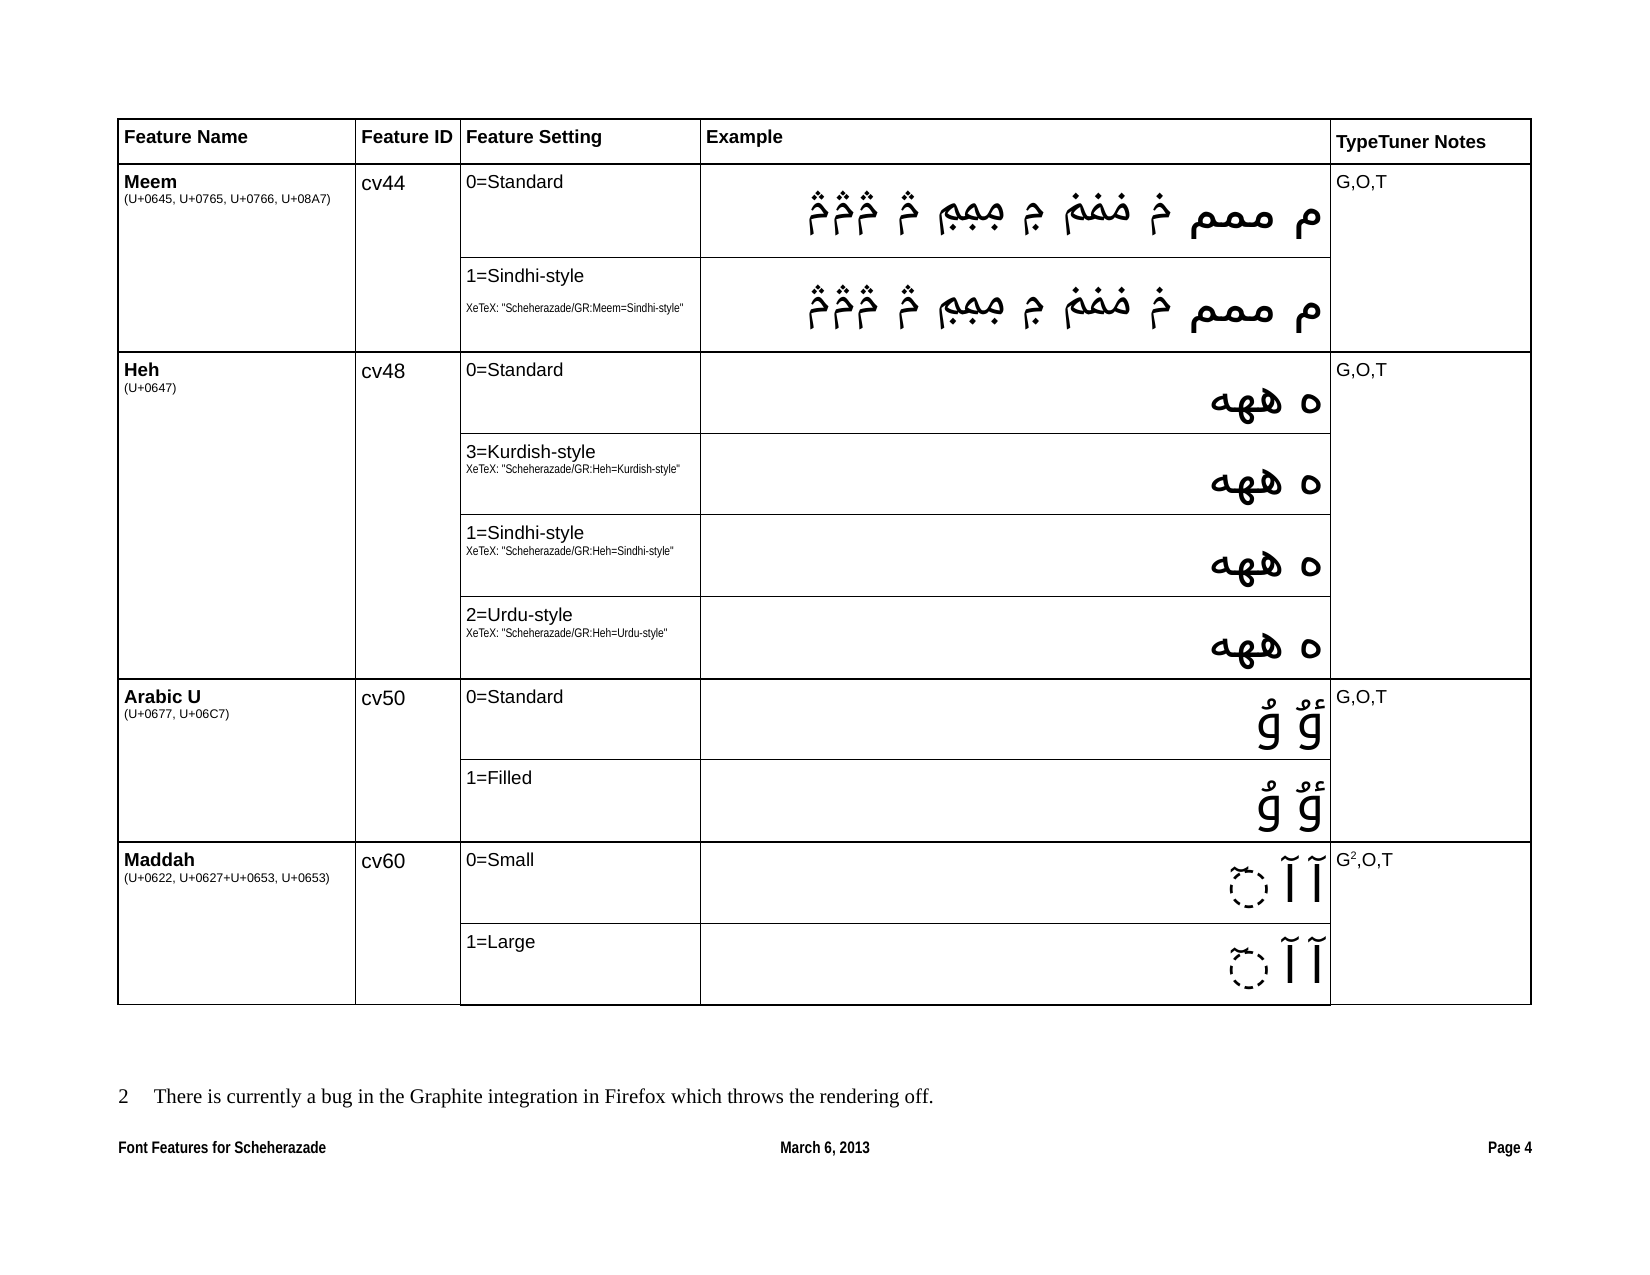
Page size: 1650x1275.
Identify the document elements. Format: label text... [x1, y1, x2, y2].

table_cell G,O,T [1331, 165, 1530, 351]
table_header Feature Setting [461, 120, 700, 163]
table_cell Arabic U (U+0677, U+06C7) [119, 680, 355, 841]
table_cell 1=Filled [461, 760, 700, 841]
table_cell Maddah (U+0622, U+0627+U+0653, U+0653) [119, 843, 355, 1004]
table_cell G,O,T [1331, 680, 1530, 841]
table_cell ه ههه [701, 434, 1330, 514]
table_cell 0=Standard [461, 165, 700, 257]
table_cell 0=Standard [461, 353, 700, 433]
table_cell 0=Small [461, 843, 700, 923]
table_cell cv48 [356, 353, 460, 678]
table_cell 1=Sindhi-style XeTeX: "Scheherazade/GR:Heh=Sindhi-style" [461, 515, 700, 596]
table_cell م ممم ݥ ݥݥݥ ݦ ݦݦݦ ࢧ ࢧࢧࢧ [701, 258, 1330, 351]
table_cell cv44 [356, 165, 460, 351]
table_cell 1=Sindhi-style XeTeX: "Scheherazade/GR:Meem=Sindhi-style" [461, 258, 700, 351]
table_cell ه ههه [701, 597, 1330, 678]
table_cell ٷ ۇ [701, 680, 1330, 759]
table_cell آ آ ◌ٓ [701, 924, 1330, 1004]
table_cell 3=Kurdish-style XeTeX: "Scheherazade/GR:Heh=Kurdish-style" [461, 434, 700, 514]
table_cell آ آ ◌ٓ [701, 843, 1330, 923]
table_header TypeTuner Notes [1331, 120, 1530, 163]
table_cell Heh (U+0647) [119, 353, 355, 678]
table_cell cv50 [356, 680, 460, 841]
table_header Feature Name [119, 120, 355, 163]
table_cell G,O,T [1331, 353, 1530, 678]
table_cell ه ههه [701, 353, 1330, 433]
table_cell ٷ ۇ [701, 760, 1330, 841]
table_cell G,O,T [1331, 843, 1530, 1004]
table_cell 1=Large [461, 924, 700, 1004]
table_cell Meem (U+0645, U+0765, U+0766, U+08A7) [119, 165, 355, 351]
table_header Feature ID [356, 120, 460, 163]
table_cell 2=Urdu-style XeTeX: "Scheherazade/GR:Heh=Urdu-style" [461, 597, 700, 678]
table_cell ه ههه [701, 515, 1330, 596]
table_cell 0=Standard [461, 680, 700, 759]
table_cell cv60 [356, 843, 460, 1004]
table_header Example [701, 120, 1330, 163]
table_cell م ممم ݥ ݥݥݥ ݦ ݦݦݦ ࢧ ࢧࢧࢧ [701, 165, 1330, 257]
